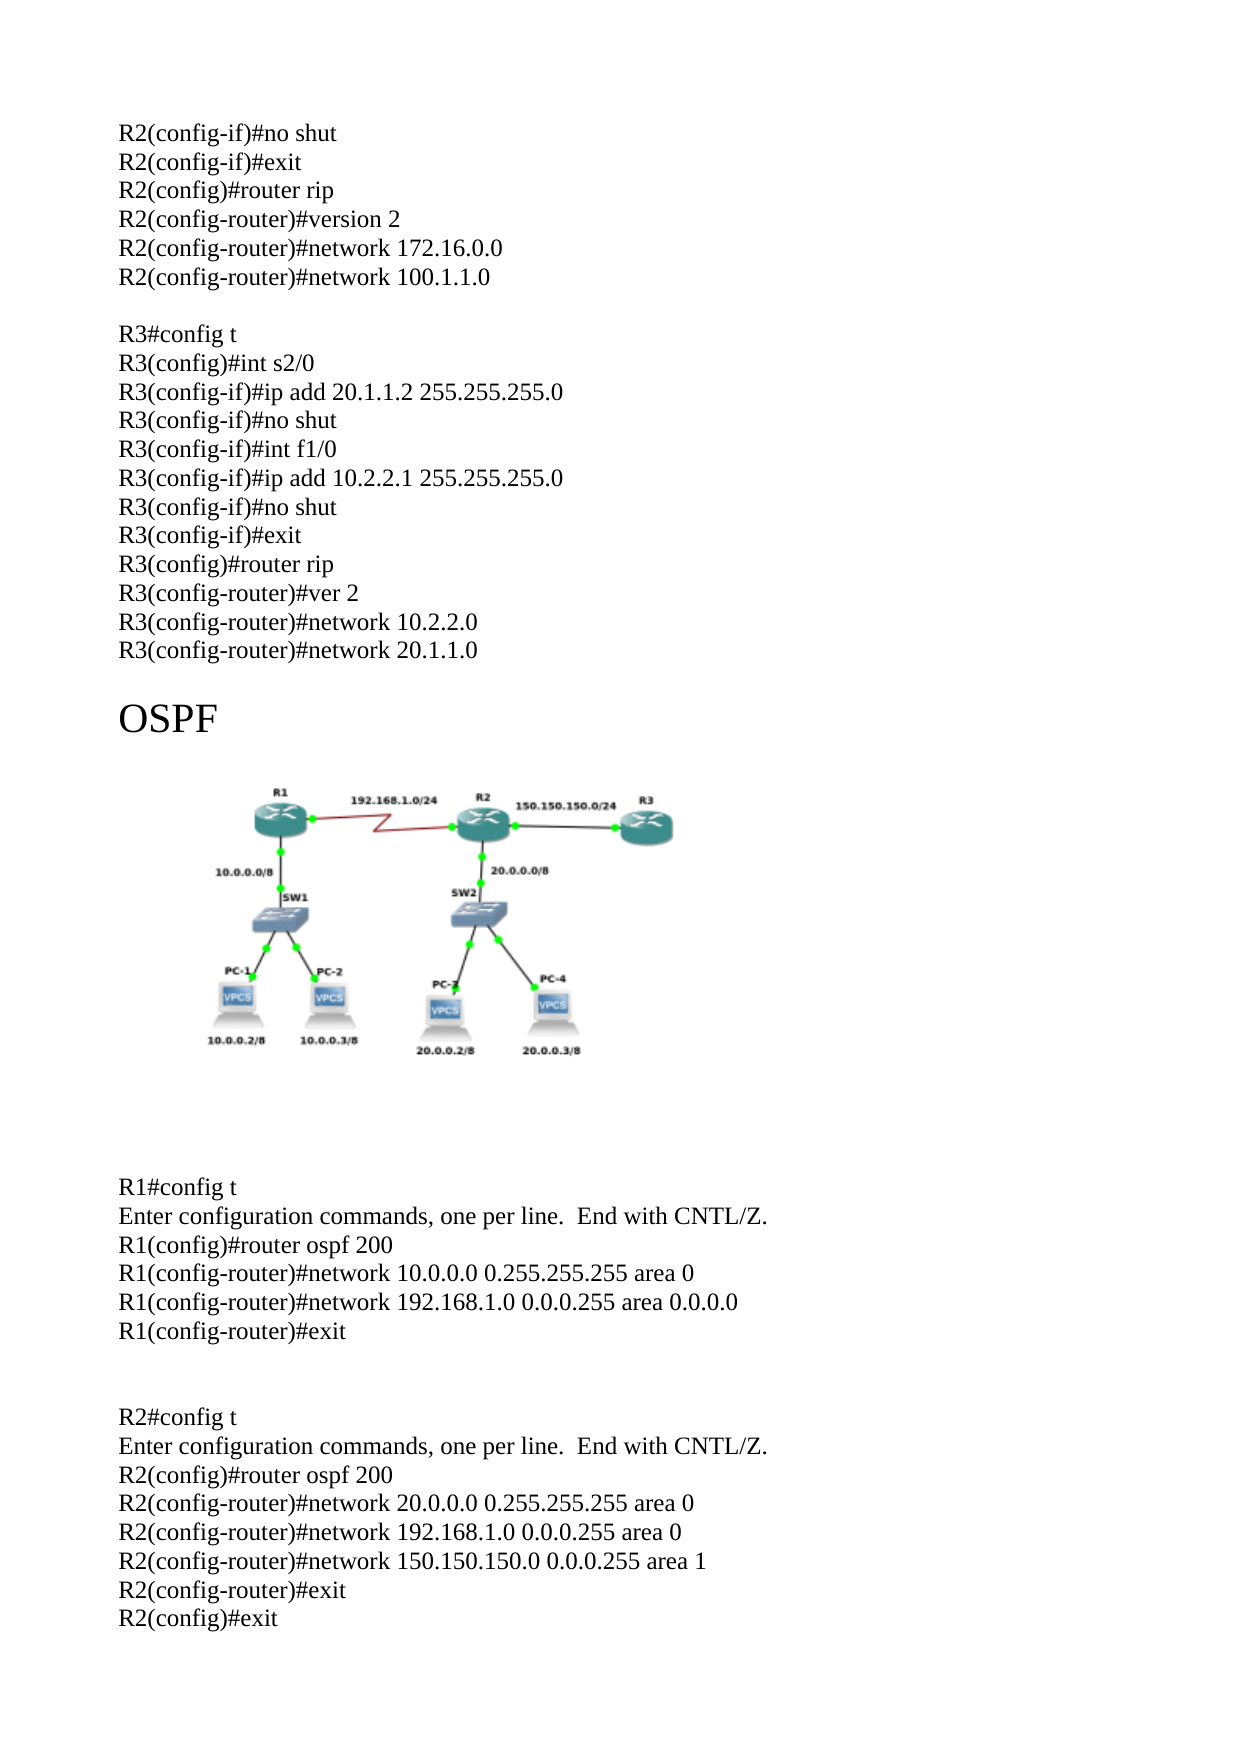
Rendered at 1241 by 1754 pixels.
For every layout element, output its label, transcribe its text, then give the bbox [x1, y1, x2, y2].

text R1#config t [118, 1172, 1122, 1201]
text R1(config-router)#network 10.0.0.0 0.255.255.255 area 0 [118, 1258, 1122, 1287]
text R3(config-router)#network 20.1.1.0 [118, 636, 1122, 664]
text R2(config)#router rip [118, 176, 1122, 204]
text R2(config-router)#network 172.16.0.0 [118, 233, 1122, 262]
text R3(config-if)#ip add 10.2.2.1 255.255.255.0 [118, 463, 1122, 492]
text R2(config-router)#network 100.1.1.0 [118, 262, 1122, 291]
text R2#config t [118, 1402, 1122, 1431]
text R3(config-router)#ver 2 [118, 578, 1122, 607]
text R3#config t [118, 319, 1122, 348]
text R3(config-if)#ip add 20.1.1.2 255.255.255.0 [118, 377, 1122, 406]
text R3(config-router)#network 10.2.2.0 [118, 607, 1122, 636]
text R1(config)#router ospf 200 [118, 1230, 1122, 1258]
text R2(config-if)#no shut [118, 118, 1122, 147]
text OSPF [118, 693, 1122, 741]
text Enter configuration commands, one per line. End with CNTL/Z. [118, 1431, 1122, 1460]
text R2(config-router)#network 150.150.150.0 0.0.0.255 area 1 [118, 1546, 1122, 1575]
text R1(config-router)#network 192.168.1.0 0.0.0.255 area 0.0.0.0 [118, 1287, 1122, 1316]
text R2(config)#exit [118, 1603, 1122, 1632]
text R3(config)#int s2/0 [118, 348, 1122, 377]
text R3(config-if)#exit [118, 521, 1122, 549]
text R2(config-if)#exit [118, 147, 1122, 176]
text R3(config-if)#int f1/0 [118, 434, 1122, 463]
text R2(config-router)#network 20.0.0.0 0.255.255.255 area 0 [118, 1488, 1122, 1517]
picture [147, 756, 699, 1078]
text R2(config-router)#network 192.168.1.0 0.0.0.255 area 0 [118, 1517, 1122, 1546]
text R3(config-if)#no shut [118, 406, 1122, 434]
text R3(config-if)#no shut [118, 492, 1122, 521]
text R2(config)#router ospf 200 [118, 1460, 1122, 1488]
text R2(config-router)#version 2 [118, 204, 1122, 233]
text Enter configuration commands, one per line. End with CNTL/Z. [118, 1201, 1122, 1230]
text R3(config)#router rip [118, 549, 1122, 578]
text R1(config-router)#exit [118, 1316, 1122, 1345]
text R2(config-router)#exit [118, 1575, 1122, 1603]
